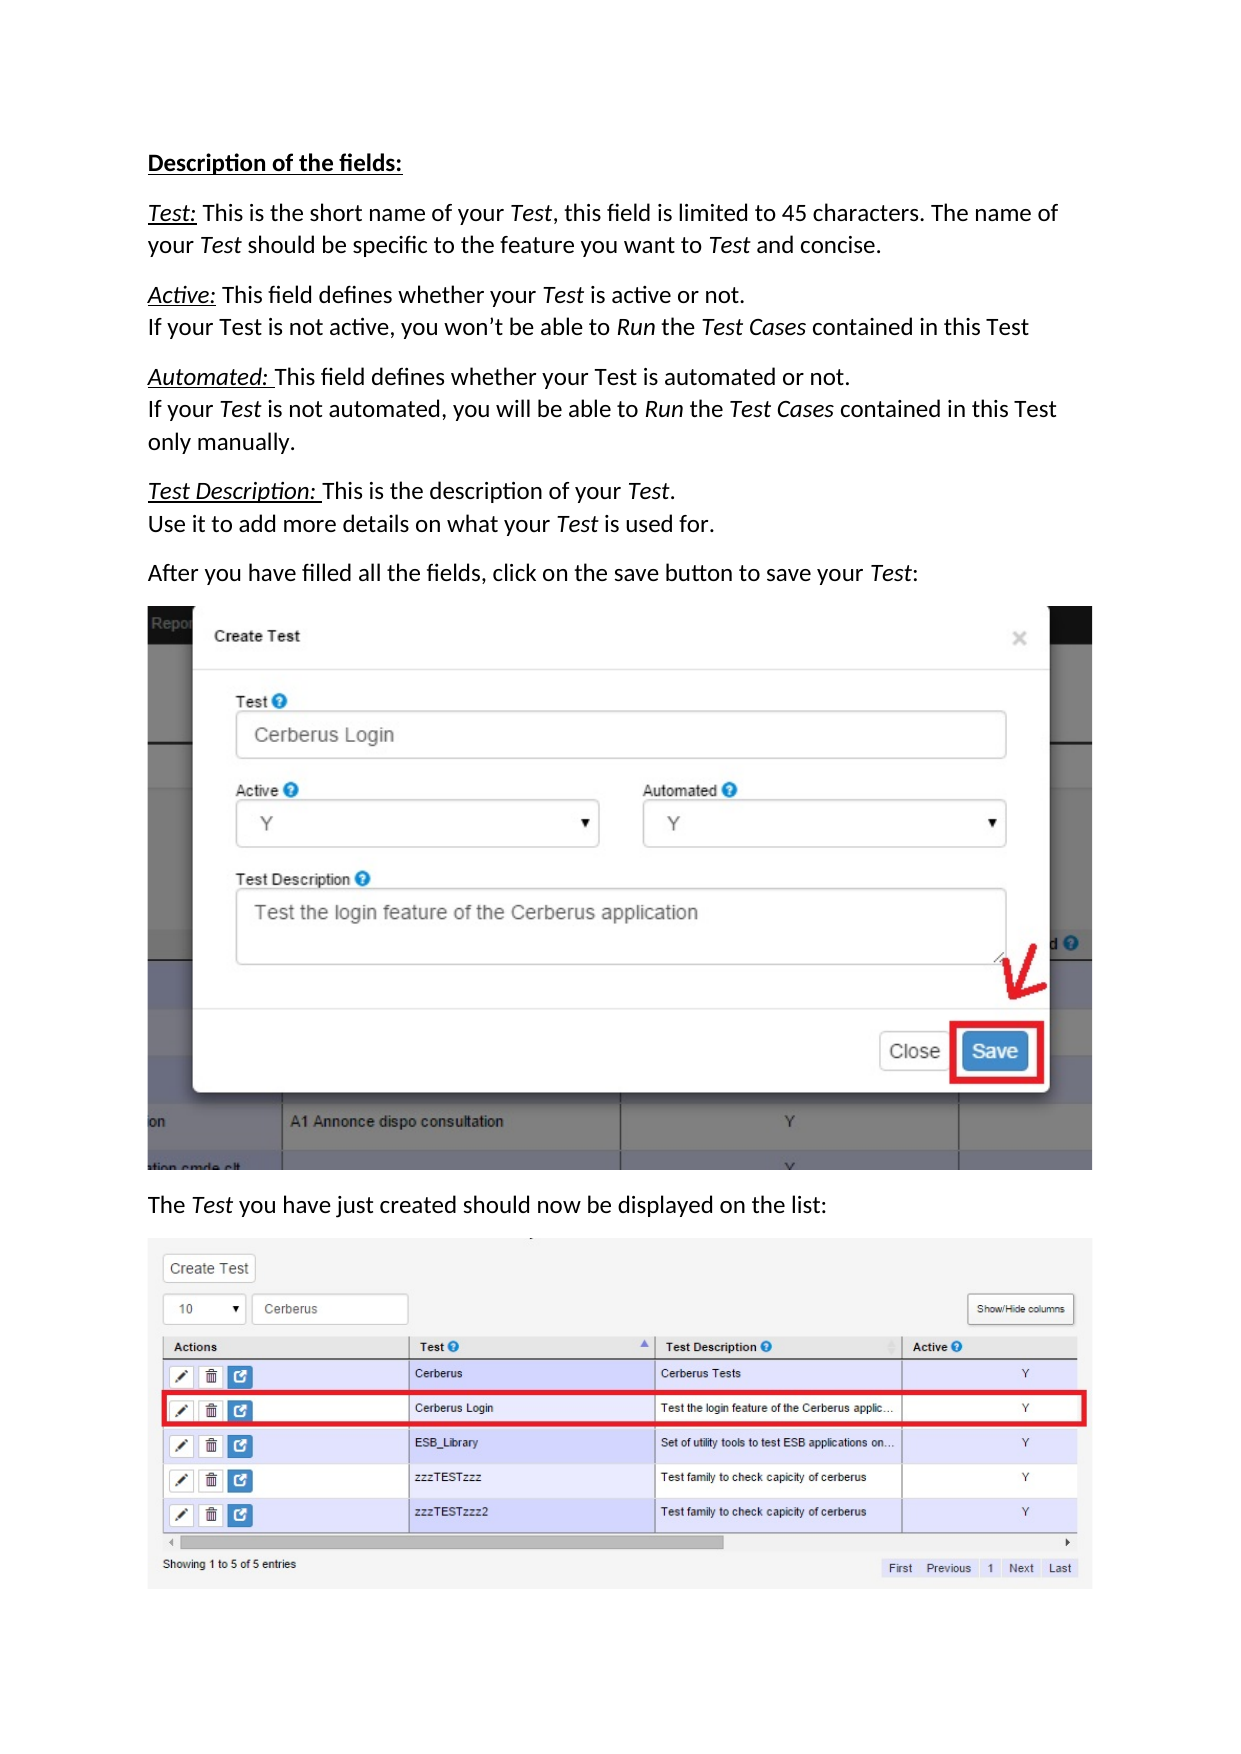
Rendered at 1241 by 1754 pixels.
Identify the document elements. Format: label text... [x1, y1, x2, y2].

text Description of the fields: [148, 148, 1093, 178]
text Automated: This field defines whether your Test is automated or not. If your Test is not automated, you will be able to Run the Test Cases contained in this Test only manually. [148, 361, 1093, 456]
text The Test you have just created should now be displayed on the list: [148, 1189, 1093, 1219]
picture [147, 606, 1093, 1170]
text Active: This field defines whether your Test is active or not. If your Test is not active, you won’t be able to Run the Test Cases contained in this Test [148, 279, 1093, 342]
text Test: This is the short name of your Test, this field is limited to 45 characters. The name of your Test should be specific to the feature you want to Test and concise. [148, 197, 1093, 260]
text After you have filled all the fields, click on the save button to save your Test: [148, 557, 1093, 587]
picture [147, 1238, 1093, 1589]
text Test Description: This is the description of your Test. Use it to add more details on what your Test is used for. [148, 475, 1093, 538]
